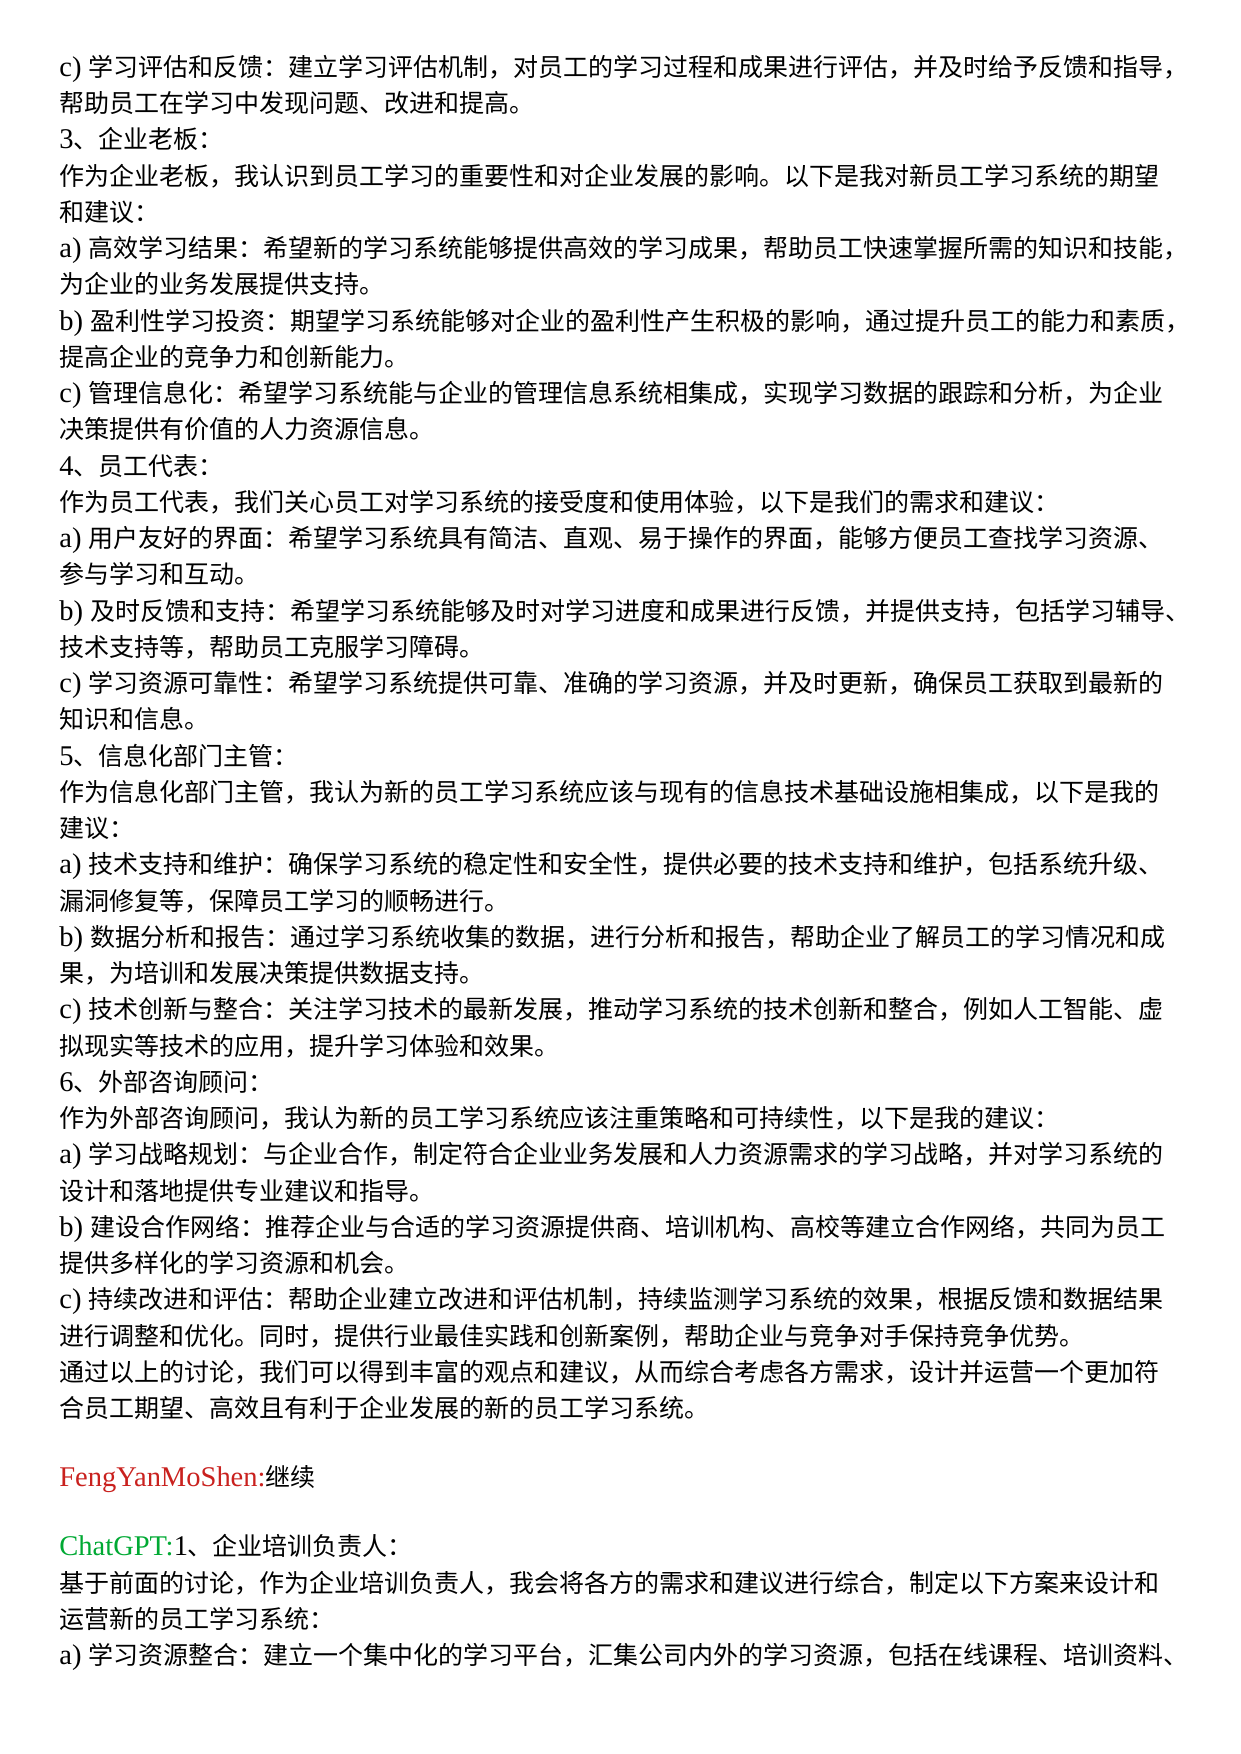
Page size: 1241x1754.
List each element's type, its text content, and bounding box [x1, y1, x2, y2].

text 作为企业老板，我认识到员工学习的重要性和对企业发展的影响。以下是我对新员工学习系统的期望和建议： [59, 156, 1181, 228]
text b) 数据分析和报告：通过学习系统收集的数据，进行分析和报告，帮助企业了解员工的学习情况和成果，为培训和发展决策提供数据支持。 [59, 917, 1181, 990]
text c) 学习资源可靠性：希望学习系统提供可靠、准确的学习资源，并及时更新，确保员工获取到最新的知识和信息。 [59, 663, 1181, 736]
text c) 技术创新与整合：关注学习技术的最新发展，推动学习系统的技术创新和整合，例如人工智能、虚拟现实等技术的应用，提升学习体验和效果。 [59, 990, 1181, 1062]
text b) 盈利性学习投资：期望学习系统能够对企业的盈利性产生积极的影响，通过提升员工的能力和素质，提高企业的竞争力和创新能力。 [59, 301, 1181, 373]
text 通过以上的讨论，我们可以得到丰富的观点和建议，从而综合考虑各方需求，设计并运营一个更加符合员工期望、高效且有利于企业发展的新的员工学习系统。 [59, 1352, 1181, 1425]
text a) 学习战略规划：与企业合作，制定符合企业业务发展和人力资源需求的学习战略，并对学习系统的设计和落地提供专业建议和指导。 [59, 1135, 1181, 1207]
text FengYanMoShen:继续 [59, 1458, 1181, 1494]
text a) 学习资源整合：建立一个集中化的学习平台，汇集公司内外的学习资源，包括在线课程、培训资料、文档、视频等，方便员工根据自己的需求进行学习选择。 [59, 1636, 1181, 1672]
text 作为员工代表，我们关心员工对学习系统的接受度和使用体验，以下是我们的需求和建议： [59, 482, 1181, 518]
text c) 管理信息化：希望学习系统能与企业的管理信息系统相集成，实现学习数据的跟踪和分析，为企业决策提供有价值的人力资源信息。 [59, 373, 1181, 446]
text b) 建设合作网络：推荐企业与合适的学习资源提供商、培训机构、高校等建立合作网络，共同为员工提供多样化的学习资源和机会。 [59, 1207, 1181, 1280]
text 基于前面的讨论，作为企业培训负责人，我会将各方的需求和建议进行综合，制定以下方案来设计和运营新的员工学习系统： [59, 1563, 1181, 1636]
text 4、员工代表： [59, 446, 1181, 482]
text 6、外部咨询顾问： [59, 1062, 1181, 1098]
text 5、信息化部门主管： [59, 736, 1181, 772]
text a) 高效学习结果：希望新的学习系统能够提供高效的学习成果，帮助员工快速掌握所需的知识和技能，为企业的业务发展提供支持。 [59, 228, 1181, 301]
text 作为外部咨询顾问，我认为新的员工学习系统应该注重策略和可持续性，以下是我的建议： [59, 1098, 1181, 1135]
text ChatGPT:1、企业培训负责人： [59, 1527, 1181, 1563]
text 作为信息化部门主管，我认为新的员工学习系统应该与现有的信息技术基础设施相集成，以下是我的建议： [59, 772, 1181, 845]
text a) 用户友好的界面：希望学习系统具有简洁、直观、易于操作的界面，能够方便员工查找学习资源、参与学习和互动。 [59, 518, 1181, 591]
text a) 技术支持和维护：确保学习系统的稳定性和安全性，提供必要的技术支持和维护，包括系统升级、漏洞修复等，保障员工学习的顺畅进行。 [59, 845, 1181, 917]
text c) 持续改进和评估：帮助企业建立改进和评估机制，持续监测学习系统的效果，根据反馈和数据结果进行调整和优化。同时，提供行业最佳实践和创新案例，帮助企业与竞争对手保持竞争优势。 [59, 1280, 1181, 1352]
text c) 学习评估和反馈：建立学习评估机制，对员工的学习过程和成果进行评估，并及时给予反馈和指导，帮助员工在学习中发现问题、改进和提高。 [59, 47, 1181, 120]
text 3、企业老板： [59, 120, 1181, 156]
text b) 及时反馈和支持：希望学习系统能够及时对学习进度和成果进行反馈，并提供支持，包括学习辅导、技术支持等，帮助员工克服学习障碍。 [59, 591, 1181, 663]
